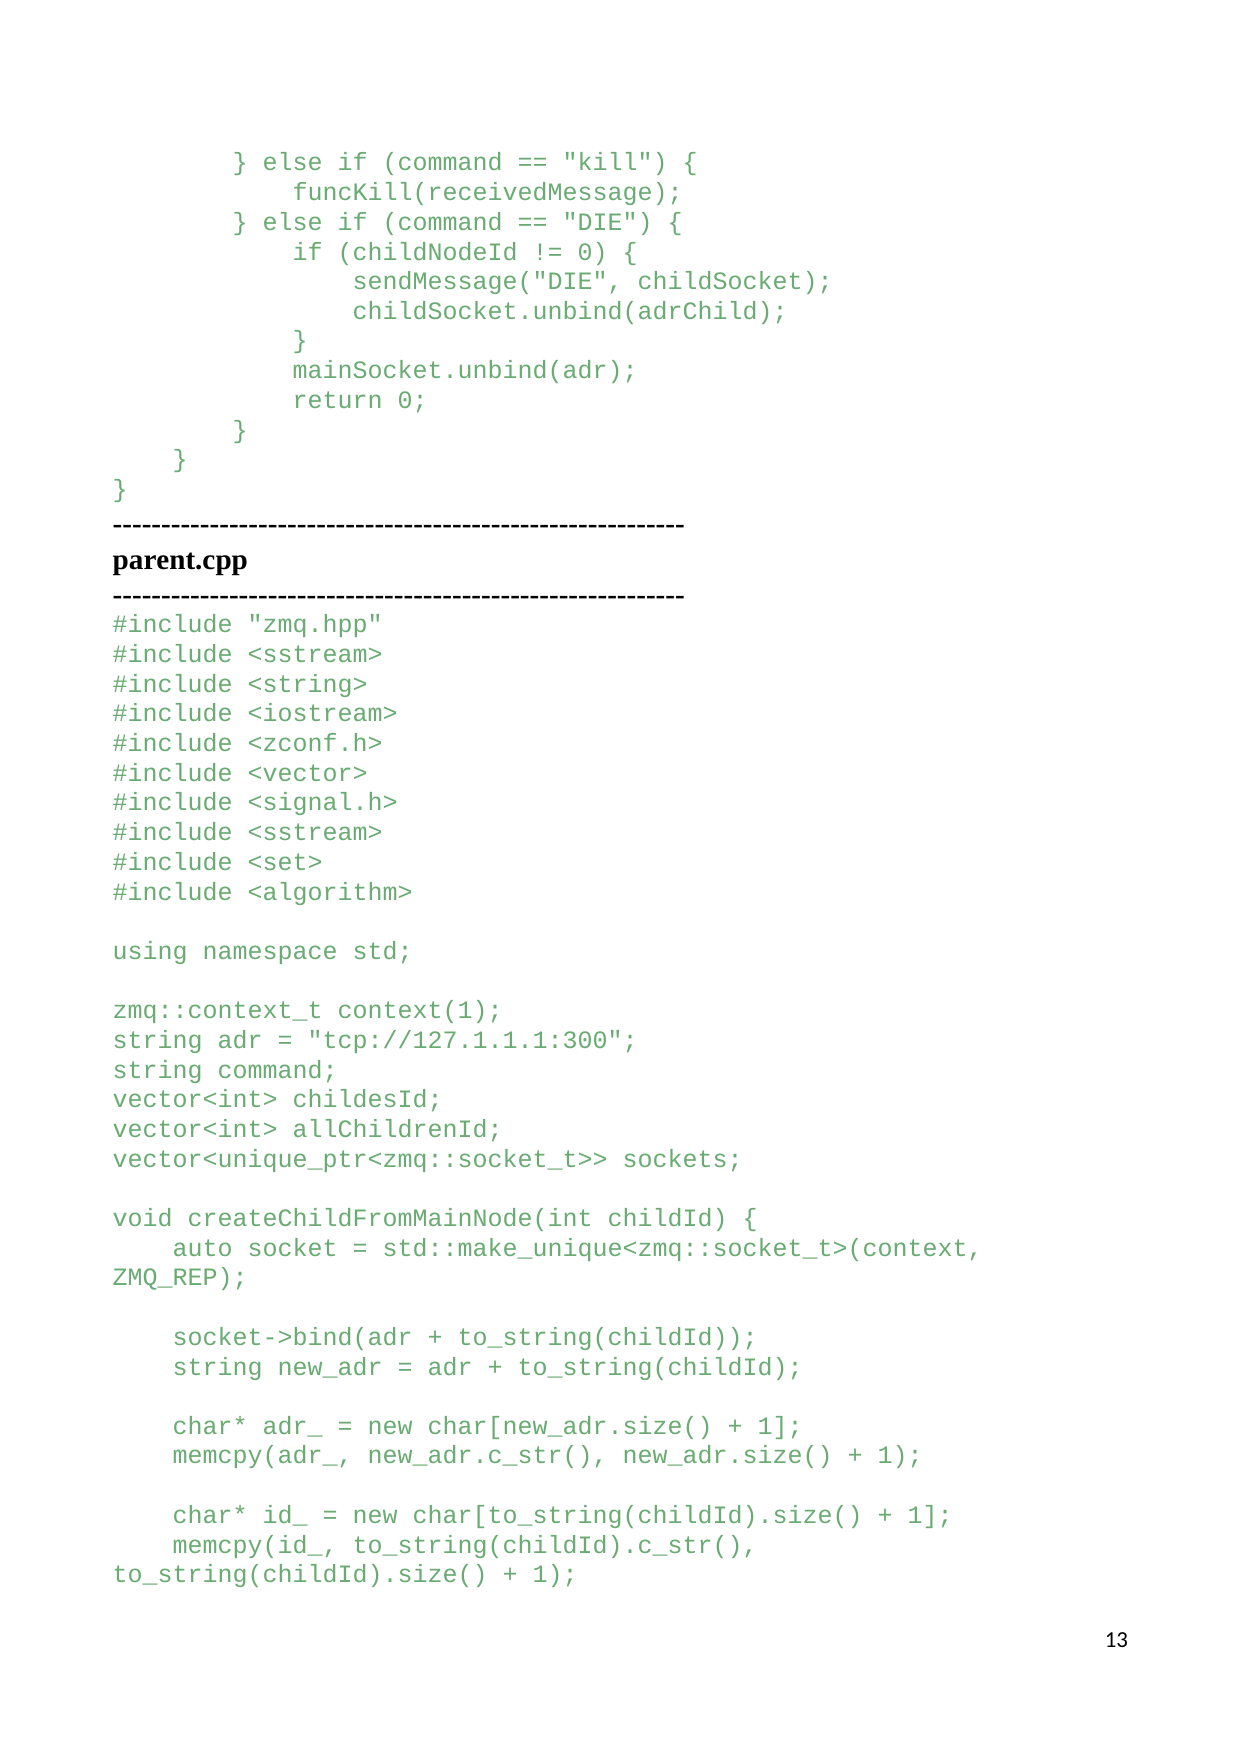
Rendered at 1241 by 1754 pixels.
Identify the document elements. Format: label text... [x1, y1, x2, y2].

text return 0; [112, 387, 1128, 416]
text #include <algorithm> [112, 879, 1128, 907]
text #include <zconf.h> [112, 731, 1128, 759]
text ----------------------------------------------------------- #include "zmq.hpp" [112, 577, 1128, 640]
text string command; [112, 1057, 1128, 1086]
text vector<int> childesId; [112, 1087, 1128, 1115]
text } [112, 447, 1128, 475]
text #include <sstream> [112, 642, 1128, 670]
text vector<int> allChildrenId; [112, 1117, 1128, 1145]
text #include <iostream> [112, 701, 1128, 729]
text if (childNodeId != 0) { [112, 239, 1128, 267]
text parent.cpp [112, 542, 1128, 575]
text memcpy(adr_, new_adr.c_str(), new_adr.size() + 1); [112, 1443, 1128, 1471]
text #include <signal.h> [112, 790, 1128, 818]
text funcKill(receivedMessage); [112, 180, 1128, 208]
text char* adr_ = new char[new_adr.size() + 1]; [112, 1413, 1128, 1442]
text } else if (command == "kill") { [112, 150, 1128, 178]
text char* id_ = new char[to_string(childId).size() + 1]; [112, 1502, 1128, 1531]
text using namespace std; [112, 938, 1128, 967]
text #include <sstream> [112, 820, 1128, 848]
text zmq::context_t context(1); [112, 998, 1128, 1026]
text } [112, 417, 1128, 446]
text socket->bind(adr + to_string(childId)); [112, 1324, 1128, 1353]
text string new_adr = adr + to_string(childId); [112, 1354, 1128, 1382]
text auto socket = std::make_unique<zmq::socket_t>(context, ZMQ_REP); [112, 1235, 1128, 1293]
text string adr = "tcp://127.1.1.1:300"; [112, 1027, 1128, 1056]
text #include <vector> [112, 760, 1128, 789]
text } else if (command == "DIE") { [112, 209, 1128, 238]
text childSocket.unbind(adrChild); [112, 298, 1128, 327]
text #include <string> [112, 671, 1128, 699]
text } ----------------------------------------------------------- [112, 477, 1128, 540]
text mainSocket.unbind(adr); [112, 358, 1128, 386]
text memcpy(id_, to_string(childId).c_str(), to_string(childId).size() + 1); [112, 1532, 1128, 1590]
text sendMessage("DIE", childSocket); [112, 269, 1128, 297]
text } [112, 328, 1128, 356]
text vector<unique_ptr<zmq::socket_t>> sockets; [112, 1146, 1128, 1174]
text #include <set> [112, 849, 1128, 878]
text void createChildFromMainNode(int childId) { [112, 1206, 1128, 1234]
